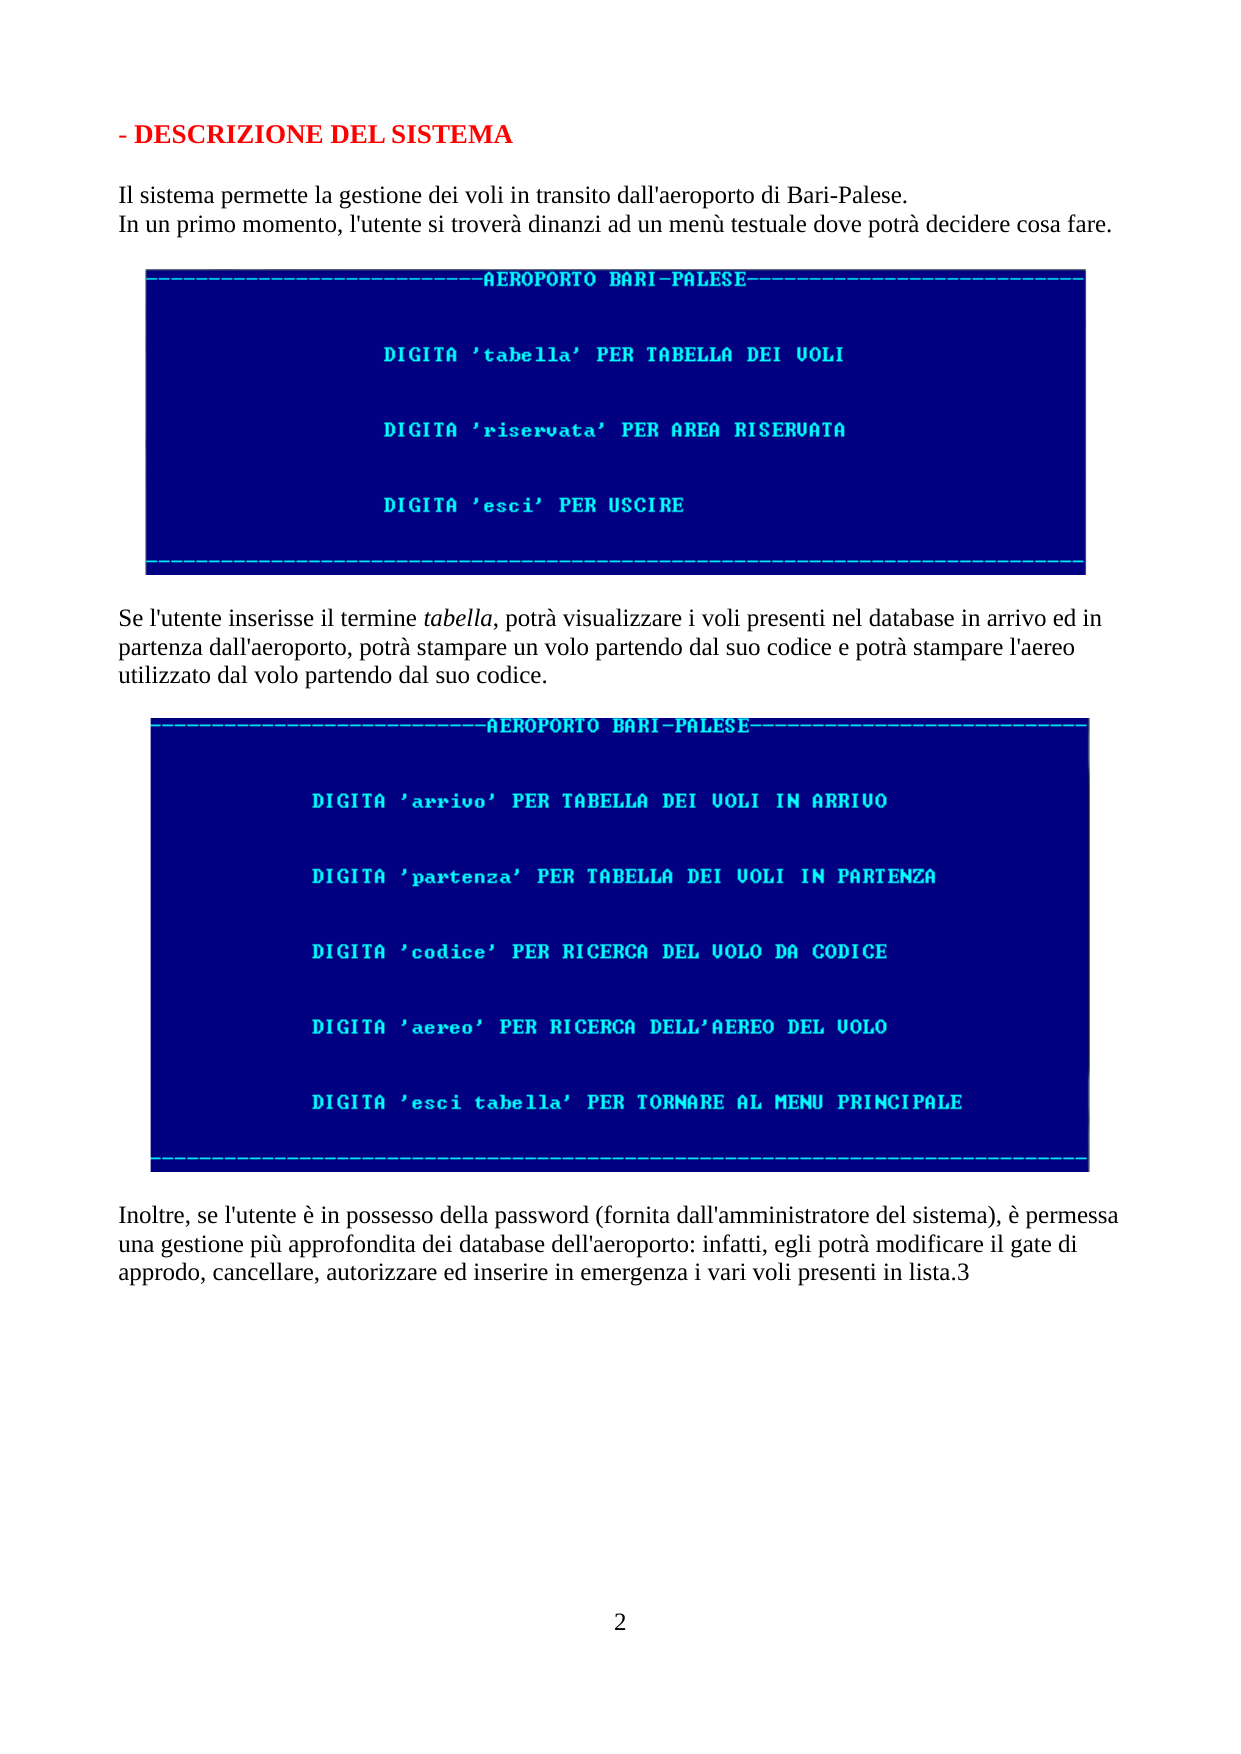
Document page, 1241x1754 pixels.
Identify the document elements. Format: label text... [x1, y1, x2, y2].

text - DESCRIZIONE DEL SISTEMA [118, 118, 1122, 149]
picture [150, 718, 1090, 1172]
text Inoltre, se l'utente è in possesso della password (fornita dall'amministratore del sistema), è permessa una gestione più approfondita dei database dell'aeroporto: infatti, egli potrà modificare il gate di approdo, cancellare, autorizzare ed inserire in emergenza i vari voli presenti in lista.3 [118, 1200, 1122, 1286]
text Il sistema permette la gestione dei voli in transito dall'aeroporto di Bari-Palese. [118, 180, 1122, 209]
text In un primo momento, l'utente si troverà dinanzi ad un menù testuale dove potrà decidere cosa fare. [118, 209, 1122, 238]
text Se l'utente inserisse il termine tabella, potrà visualizzare i voli presenti nel database in arrivo ed in partenza dall'aeroporto, potrà stampare un volo partendo dal suo codice e potrà stampare l'aereo utilizzato dal volo partendo dal suo codice. [118, 603, 1122, 689]
picture [145, 269, 1087, 575]
